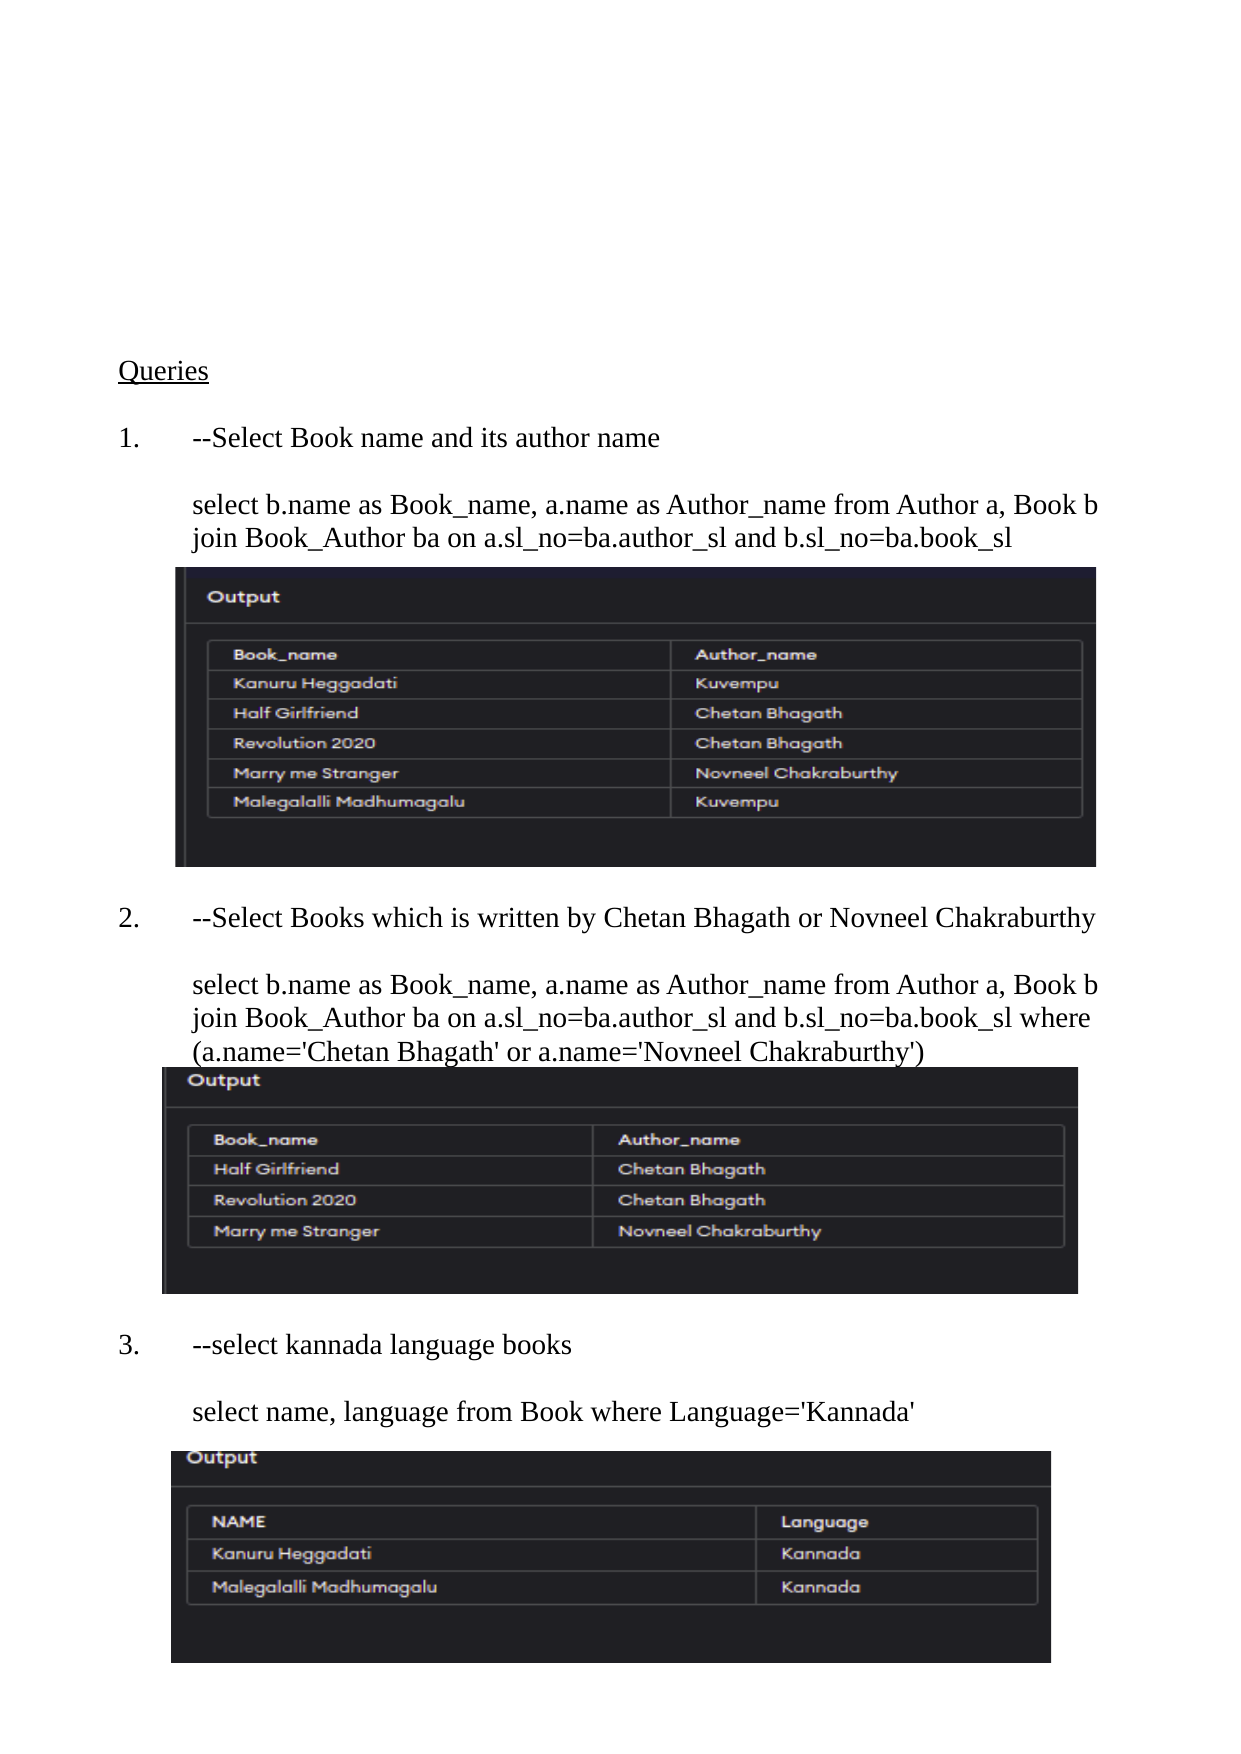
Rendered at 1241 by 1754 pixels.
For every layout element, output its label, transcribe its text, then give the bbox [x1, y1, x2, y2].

text select name, language from Book where Language='Kannada' [118, 1394, 1122, 1428]
text 1. --Select Book name and its author name [118, 420, 1122, 453]
text join Book_Author ba on a.sl_no=ba.author_sl and b.sl_no=ba.book_sl [118, 521, 1122, 554]
text 3. --select kannada language books [118, 1327, 1122, 1361]
picture [171, 1451, 1052, 1663]
picture [175, 567, 1097, 867]
text select b.name as Book_name, a.name as Author_name from Author a, Book b [118, 487, 1122, 521]
text 2. --Select Books which is written by Chetan Bhagath or Novneel Chakraburthy [118, 900, 1122, 933]
text (a.name='Chetan Bhagath' or a.name='Novneel Chakraburthy') [118, 1034, 1122, 1067]
text Queries [118, 353, 1122, 386]
text join Book_Author ba on a.sl_no=ba.author_sl and b.sl_no=ba.book_sl where [118, 1000, 1122, 1034]
picture [162, 1067, 1079, 1294]
text select b.name as Book_name, a.name as Author_name from Author a, Book b [118, 967, 1122, 1000]
